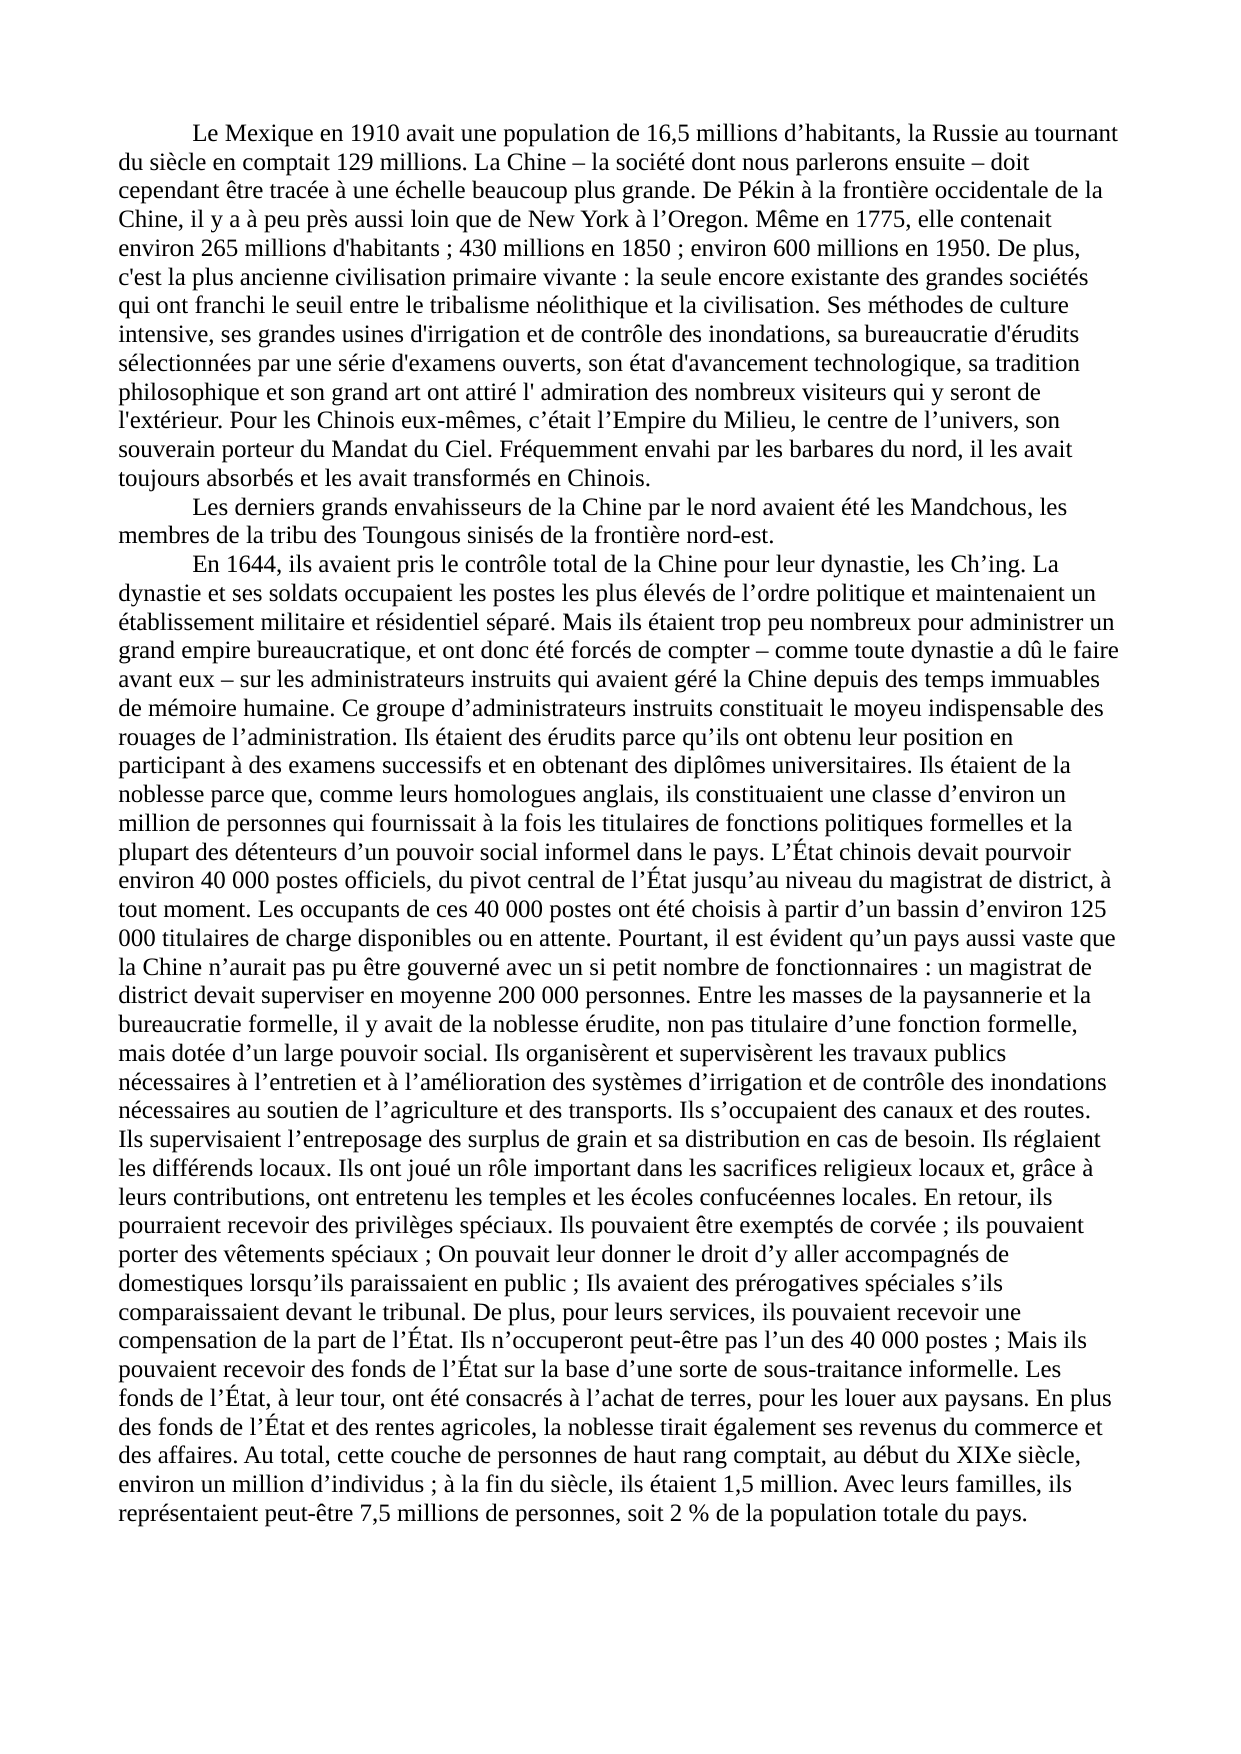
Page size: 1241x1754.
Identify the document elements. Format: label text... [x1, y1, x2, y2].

text Le Mexique en 1910 avait une population de 16,5 millions d’habitants, la Russie au tournant du siècle en comptait 129 millions. La Chine – la société dont nous parlerons ensuite – doit cependant être tracée à une échelle beaucoup plus grande. De Pékin à la frontière occidentale de la Chine, il y a à peu près aussi loin que de New York à l’Oregon. Même en 1775, elle contenait environ 265 millions d'habitants ; 430 millions en 1850 ; environ 600 millions en 1950. De plus, c'est la plus ancienne civilisation primaire vivante : la seule encore existante des grandes sociétés qui ont franchi le seuil entre le tribalisme néolithique et la civilisation. Ses méthodes de culture intensive, ses grandes usines d'irrigation et de contrôle des inondations, sa bureaucratie d'érudits sélectionnées par une série d'examens ouverts, son état d'avancement technologique, sa tradition philosophique et son grand art ont attiré l' admiration des nombreux visiteurs qui y seront de l'extérieur. Pour les Chinois eux-mêmes, c’était l’Empire du Milieu, le centre de l’univers, son souverain porteur du Mandat du Ciel. Fréquemment envahi par les barbares du nord, il les avait toujours absorbés et les avait transformés en Chinois. [118, 118, 1122, 492]
text En 1644, ils avaient pris le contrôle total de la Chine pour leur dynastie, les Ch’ing. La dynastie et ses soldats occupaient les postes les plus élevés de l’ordre politique et maintenaient un établissement militaire et résidentiel séparé. Mais ils étaient trop peu nombreux pour administrer un grand empire bureaucratique, et ont donc été forcés de compter – comme toute dynastie a dû le faire avant eux – sur les administrateurs instruits qui avaient géré la Chine depuis des temps immuables de mémoire humaine. Ce groupe d’administrateurs instruits constituait le moyeu indispensable des rouages de l’administration. Ils étaient des érudits parce qu’ils ont obtenu leur position en participant à des examens successifs et en obtenant des diplômes universitaires. Ils étaient de la noblesse parce que, comme leurs homologues anglais, ils constituaient une classe d’environ un million de personnes qui fournissait à la fois les titulaires de fonctions politiques formelles et la plupart des détenteurs d’un pouvoir social informel dans le pays. L’État chinois devait pourvoir environ 40 000 postes officiels, du pivot central de l’État jusqu’au niveau du magistrat de district, à tout moment. Les occupants de ces 40 000 postes ont été choisis à partir d’un bassin d’environ 125 000 titulaires de charge disponibles ou en attente. Pourtant, il est évident qu’un pays aussi vaste que la Chine n’aurait pas pu être gouverné avec un si petit nombre de fonctionnaires : un magistrat de district devait superviser en moyenne 200 000 personnes. Entre les masses de la paysannerie et la bureaucratie formelle, il y avait de la noblesse érudite, non pas titulaire d’une fonction formelle, mais dotée d’un large pouvoir social. Ils organisèrent et supervisèrent les travaux publics nécessaires à l’entretien et à l’amélioration des systèmes d’irrigation et de contrôle des inondations nécessaires au soutien de l’agriculture et des transports. Ils s’occupaient des canaux et des routes. Ils supervisaient l’entreposage des surplus de grain et sa distribution en cas de besoin. Ils réglaient les différends locaux. Ils ont joué un rôle important dans les sacrifices religieux locaux et, grâce à leurs contributions, ont entretenu les temples et les écoles confucéennes locales. En retour, ils pourraient recevoir des privilèges spéciaux. Ils pouvaient être exemptés de corvée ; ils pouvaient porter des vêtements spéciaux ; On pouvait leur donner le droit d’y aller accompagnés de domestiques lorsqu’ils paraissaient en public ; Ils avaient des prérogatives spéciales s’ils comparaissaient devant le tribunal. De plus, pour leurs services, ils pouvaient recevoir une compensation de la part de l’État. Ils n’occuperont peut-être pas l’un des 40 000 postes ; Mais ils pouvaient recevoir des fonds de l’État sur la base d’une sorte de sous-traitance informelle. Les fonds de l’État, à leur tour, ont été consacrés à l’achat de terres, pour les louer aux paysans. En plus des fonds de l’État et des rentes agricoles, la noblesse tirait également ses revenus du commerce et des affaires. Au total, cette couche de personnes de haut rang comptait, au début du XIXe siècle, environ un million d’individus ; à la fin du siècle, ils étaient 1,5 million. Avec leurs familles, ils représentaient peut-être 7,5 millions de personnes, soit 2 % de la population totale du pays. [118, 549, 1122, 1527]
text Les derniers grands envahisseurs de la Chine par le nord avaient été les Mandchous, les membres de la tribu des Toungous sinisés de la frontière nord-est. [118, 492, 1122, 549]
